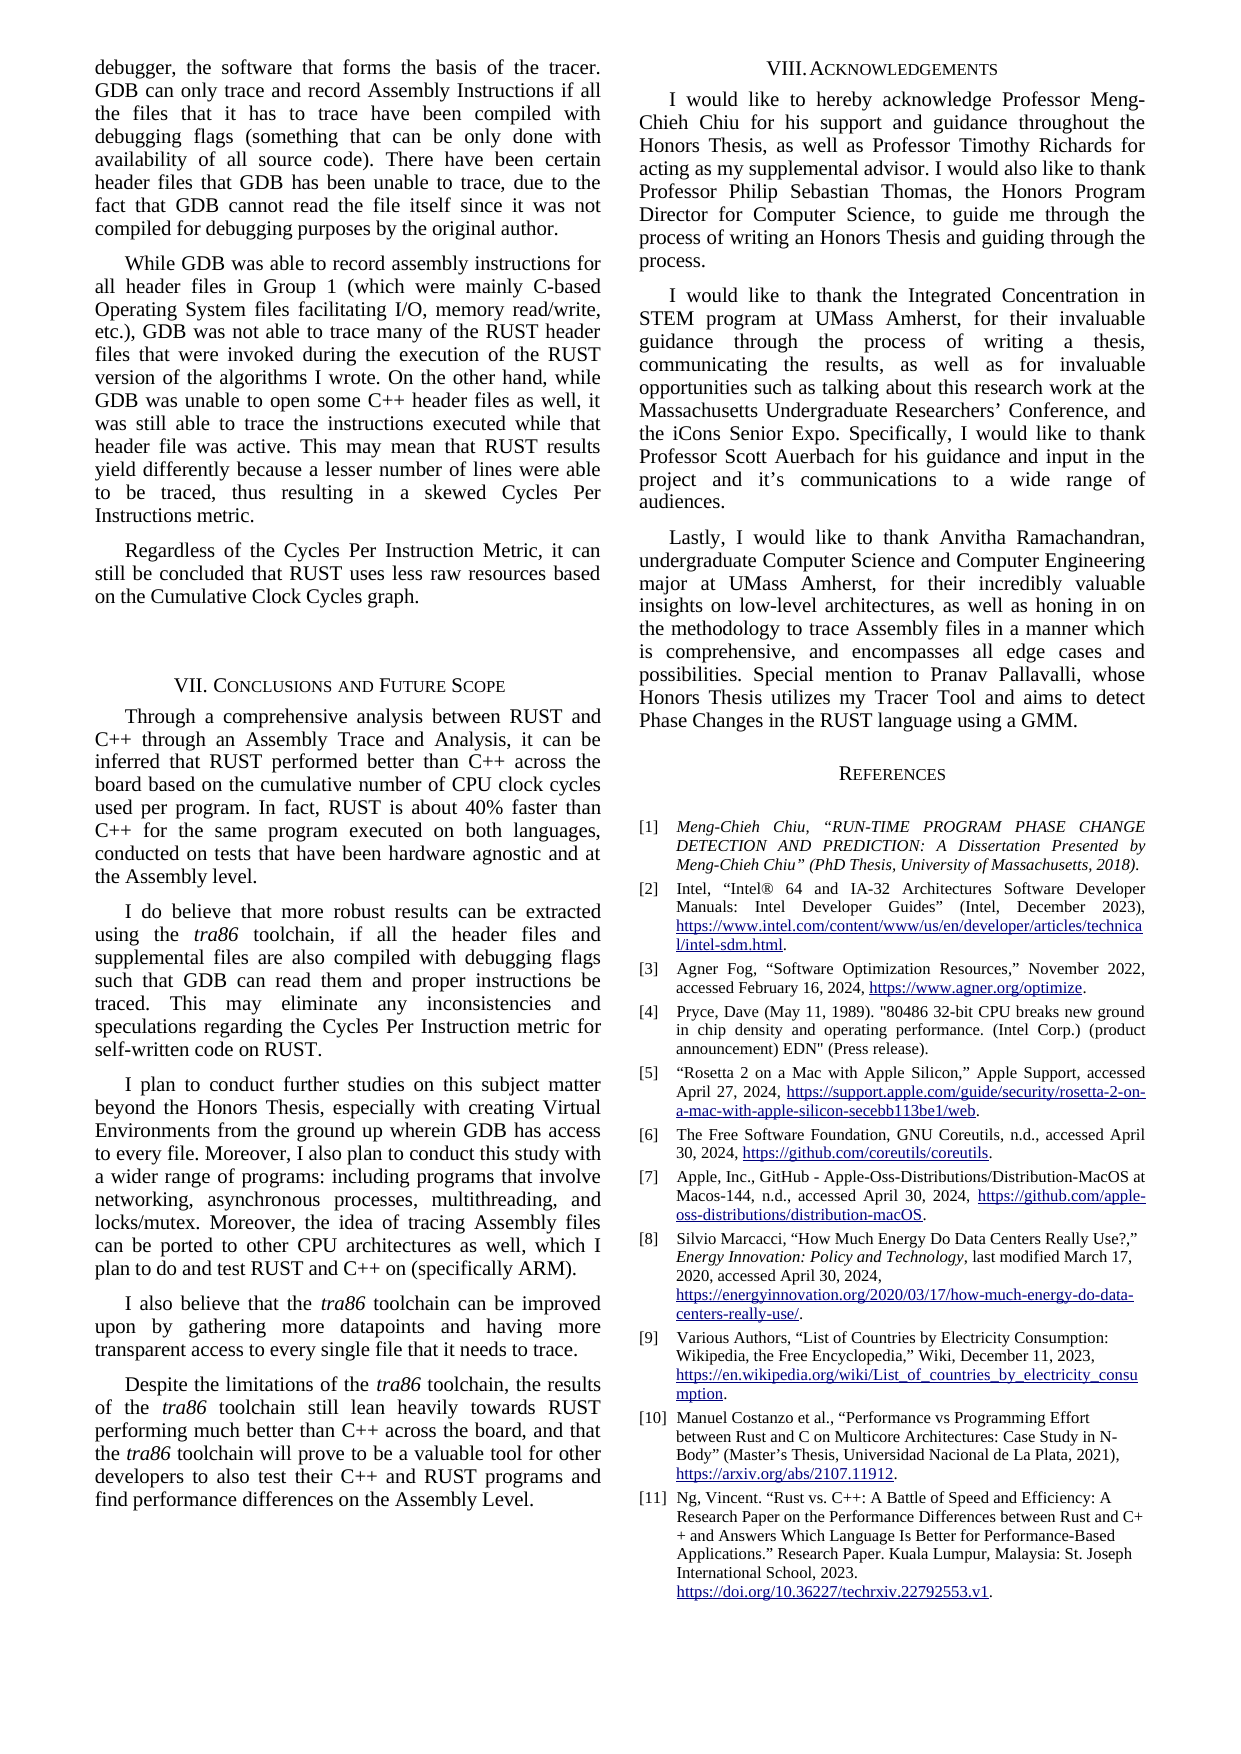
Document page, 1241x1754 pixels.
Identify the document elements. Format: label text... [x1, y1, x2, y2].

list Pryce, Dave (May 11, 1989). "80486 32-bit CPU breaks new ground in chip density and operating performance. (Intel Corp.) (product announcement) EDN" (Press release). [639, 1002, 1146, 1058]
list Ng, Vincent. “Rust vs. C++: A Battle of Speed and Efficiency: A Research Paper on the Performance Differences between Rust and C++ and Answers Which Language Is Better for Performance-Based Applications.” Research Paper. Kuala Lumpur, Malaysia: St. Joseph International School, 2023. https://doi.org/10.36227/techrxiv.22792553.v1. [639, 1488, 1146, 1601]
list Intel, “Intel® 64 and IA-32 Architectures Software Developer Manuals: Intel Developer Guides” (Intel, December 2023), https://www.intel.com/content/www/us/en/developer/articles/technical/intel-sdm.html. [639, 879, 1146, 954]
subtitle References [639, 761, 1146, 785]
list The Free Software Foundation, GNU Coreutils, n.d., accessed April 30, 2024, https://github.com/coreutils/coreutils. [639, 1125, 1146, 1162]
text I would like to hereby acknowledge Professor Meng-Chieh Chiu for his support and guidance throughout the Honors Thesis, as well as Professor Timothy Richards for acting as my supplemental advisor. I would also like to thank Professor Philip Sebastian Thomas, the Honors Program Director for Computer Science, to guide me through the process of writing an Honors Thesis and guiding through the process. [639, 89, 1146, 272]
text I plan to conduct further studies on this subject matter beyond the Honors Thesis, especially with creating Virtual Environments from the ground up wherein GDB has access to every file. Moreover, I also plan to conduct this study with a wider range of programs: including programs that involve networking, asynchronous processes, multithreading, and locks/mutex. Moreover, the idea of tracing Assembly files can be ported to other CPU architectures as well, which I plan to do and test RUST and C++ on (specifically ARM). [94, 1073, 601, 1279]
text While GDB was able to record assembly instructions for all header files in Group 1 (which were mainly C-based Operating System files facilitating I/O, memory read/write, etc.), GDB was not able to trace many of the RUST header files that were invoked during the execution of the RUST version of the algorithms I wrote. On the other hand, while GDB was unable to open some C++ header files as well, it was still able to trace the instructions executed while that header file was active. This may mean that RUST results yield differently because a lesser number of lines were able to be traced, thus resulting in a skewed Cycles Per Instructions metric. [94, 252, 601, 527]
text Lastly, I would like to thank Anvitha Ramachandran, undergraduate Computer Science and Computer Engineering major at UMass Amherst, for their incredibly valuable insights on low-level architectures, as well as honing in on the methodology to trace Assembly files in a manner which is comprehensive, and encompasses all edge cases and possibilities. Special mention to Pranav Pallavalli, whose Honors Thesis utilizes my Tracer Tool and aims to detect Phase Changes in the RUST language using a GMM. [639, 526, 1146, 732]
subtitle Conclusions and Future Scope [94, 672, 601, 697]
text Despite the limitations of the tra86 toolchain, the results of the tra86 toolchain still lean heavily towards RUST performing much better than C++ across the board, and that the tra86 toolchain will prove to be a valuable tool for other developers to also test their C++ and RUST programs and find performance differences on the Assembly Level. [94, 1373, 601, 1511]
list Various Authors, “List of Countries by Electricity Consumption: Wikipedia, the Free Encyclopedia,” Wiki, December 11, 2023, https://en.wikipedia.org/wiki/List_of_countries_by_electricity_consumption. [639, 1328, 1146, 1403]
text I also believe that the tra86 toolchain can be improved upon by gathering more datapoints and having more transparent access to every single file that it needs to trace. [94, 1292, 601, 1361]
list Apple, Inc., GitHub - Apple-Oss-Distributions/Distribution-MacOS at Macos-144, n.d., accessed April 30, 2024, https://github.com/apple-oss-distributions/distribution-macOS. [639, 1168, 1146, 1224]
list Manuel Costanzo et al., “Performance vs Programming Effort between Rust and C on Multicore Architectures: Case Study in N-Body” (Master’s Thesis, Universidad Nacional de La Plata, 2021), https://arxiv.org/abs/2107.11912. [639, 1408, 1146, 1483]
text Regardless of the Cycles Per Instruction Metric, it can still be concluded that RUST uses less raw resources based on the Cumulative Clock Cycles graph. [94, 539, 601, 608]
text Through a comprehensive analysis between RUST and C++ through an Assembly Trace and Analysis, it can be inferred that RUST performed better than C++ across the board based on the cumulative number of CPU clock cycles used per program. In fact, RUST is about 40% faster than C++ for the same program executed on both languages, conducted on tests that have been hardware agnostic and at the Assembly level. [94, 705, 601, 888]
list Meng-Chieh Chiu, “RUN-TIME PROGRAM PHASE CHANGE DETECTION AND PREDICTION: A Dissertation Presented by Meng-Chieh Chiu” (PhD Thesis, University of Massachusetts, 2018). [639, 818, 1146, 874]
text I do believe that more robust results can be extracted using the tra86 toolchain, if all the header files and supplemental files are also compiled with debugging flags such that GDB can read them and proper instructions be traced. This may eliminate any inconsistencies and speculations regarding the Cycles Per Instruction metric for self-written code on RUST. [94, 901, 601, 1061]
list “Rosetta 2 on a Mac with Apple Silicon,” Apple Support, accessed April 27, 2024, https://support.apple.com/guide/security/rosetta-2-on-a-mac-with-apple-silicon-secebb113be1/web. [639, 1063, 1146, 1120]
text I would like to thank the Integrated Concentration in STEM program at UMass Amherst, for their invaluable guidance through the process of writing a thesis, communicating the results, as well as for invaluable opportunities such as talking about this research work at the Massachusetts Undergraduate Researchers’ Conference, and the iCons Senior Expo. Specifically, I would like to thank Professor Scott Auerbach for his guidance and input in the project and it’s communications to a wide range of audiences. [639, 284, 1146, 513]
list Agner Fog, “Software Optimization Resources,” November 2022, accessed February 16, 2024, https://www.agner.org/optimize. [639, 959, 1146, 997]
text debugger, the software that forms the basis of the tracer. GDB can only trace and record Assembly Instructions if all the files that it has to trace have been compiled with debugging flags (something that can be only done with availability of all source code). There have been certain header files that GDB has been unable to trace, due to the fact that GDB cannot read the file itself since it was not compiled for debugging purposes by the original author. [94, 56, 601, 239]
subtitle Acknowledgements [639, 56, 1146, 80]
list Silvio Marcacci, “How Much Energy Do Data Centers Really Use?,” Energy Innovation: Policy and Technology, last modified March 17, 2020, accessed April 30, 2024, https://energyinnovation.org/2020/03/17/how-much-energy-do-data-centers-really-use/. [639, 1229, 1146, 1323]
